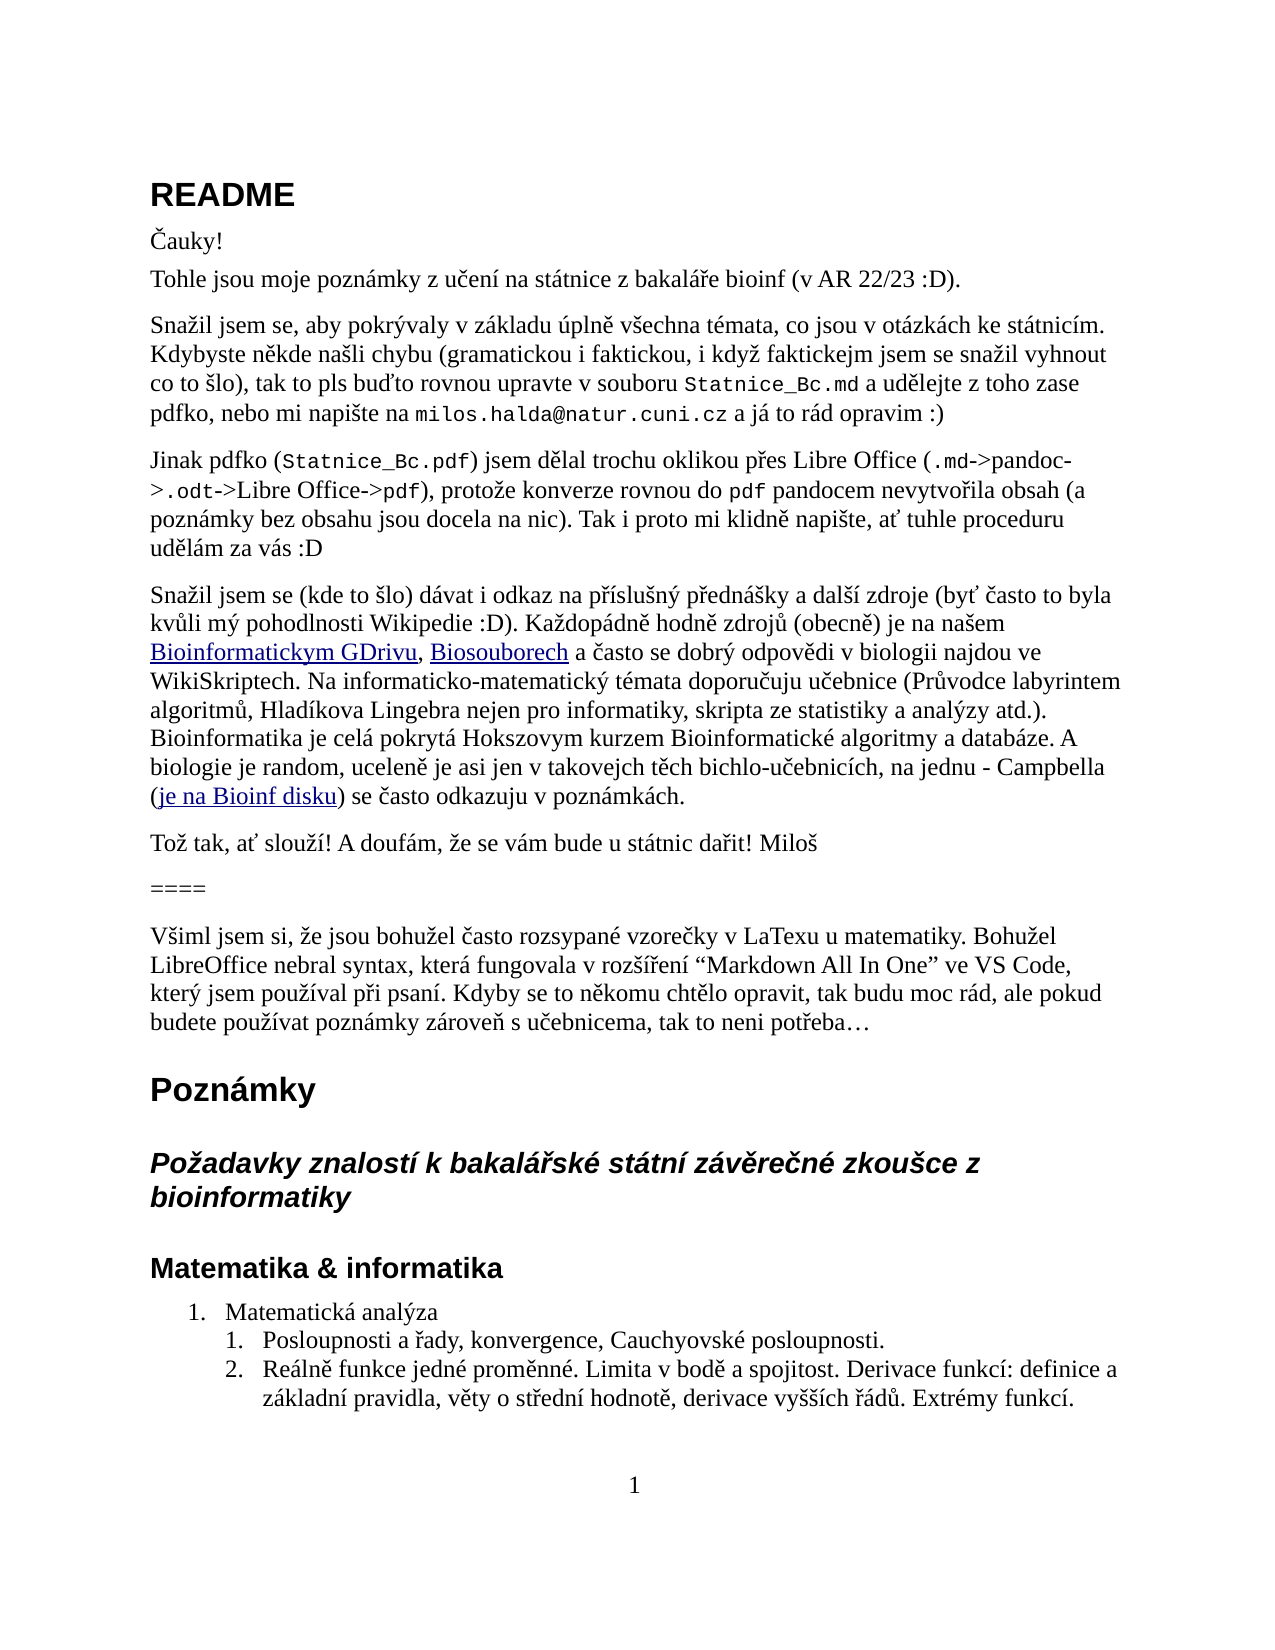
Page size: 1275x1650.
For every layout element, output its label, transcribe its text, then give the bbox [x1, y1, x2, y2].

subtitle README [150, 175, 1125, 214]
list Reálně funkce jedné proměnné. Limita v bodě a spojitost. Derivace funkcí: definice a základní pravidla, věty o střední hodnotě, derivace vyšších řádů. Extrémy funkcí. [225, 1354, 1125, 1412]
text Snažil jsem se (kde to šlo) dávat i odkaz na příslušný přednášky a další zdroje (byť často to byla kvůli mý pohodlnosti Wikipedie :D). Každopádně hodně zdrojů (obecně) je na našem Bioinformatickym GDrivu, Biosouborech a často se dobrý odpovědi v biologii najdou ve WikiSkriptech. Na informaticko-matematický témata doporučuju učebnice (Průvodce labyrintem algoritmů, Hladíkova Lingebra nejen pro informatiky, skripta ze statistiky a analýzy atd.). Bioinformatika je celá pokrytá Hokszovym kurzem Bioinformatické algoritmy a databáze. A biologie je random, uceleně je asi jen v takovejch těch bichlo-učebnicích, na jednu - Campbella (je na Bioinf disku) se často odkazuju v poznámkách. [150, 580, 1125, 810]
text Jinak pdfko (Statnice_Bc.pdf) jsem dělal trochu oklikou přes Libre Office (.md->pandoc->.odt->Libre Office->pdf), protože konverze rovnou do pdf pandocem nevytvořila obsah (a poznámky bez obsahu jsou docela na nic). Tak i proto mi klidně napište, ať tuhle proceduru udělám za vás :D [150, 445, 1125, 562]
list Posloupnosti a řady, konvergence, Cauchyovské posloupnosti. [225, 1325, 1125, 1354]
subtitle Matematika & informatika [150, 1251, 1125, 1284]
text Všiml jsem si, že jsou bohužel často rozsypané vzorečky v LaTexu u matematiky. Bohužel LibreOffice nebral syntax, která fungovala v rozšíření “Markdown All In One” ve VS Code, který jsem používal při psaní. Kdyby se to někomu chtělo opravit, tak budu moc rád, ale pokud budete používat poznámky zároveň s učebnicema, tak to neni potřeba… [150, 921, 1125, 1036]
text Tož tak, ať slouží! A doufám, že se vám bude u státnic dařit! Miloš [150, 828, 1125, 856]
list Matematická analýza [187, 1297, 1125, 1325]
text Snažil jsem se, aby pokrývaly v základu úplně všechna témata, co jsou v otázkách ke státnicím. Kdybyste někde našli chybu (gramatickou i faktickou, i když faktickejm jsem se snažil vyhnout co to šlo), tak to pls buďto rovnou upravte v souboru Statnice_Bc.md a udělejte z toho zase pdfko, nebo mi napište na milos.halda@natur.cuni.cz a já to rád opravim :) [150, 311, 1125, 427]
subtitle Požadavky znalostí k bakalářské státní závěrečné zkoušce z bioinformatiky [150, 1146, 1125, 1213]
text ==== [150, 874, 1125, 903]
text Tohle jsou moje poznámky z učení na státnice z bakaláře bioinf (v AR 22/23 :D). [150, 264, 1125, 293]
subtitle Poznámky [150, 1070, 1125, 1108]
text Čauky! [150, 226, 1125, 255]
